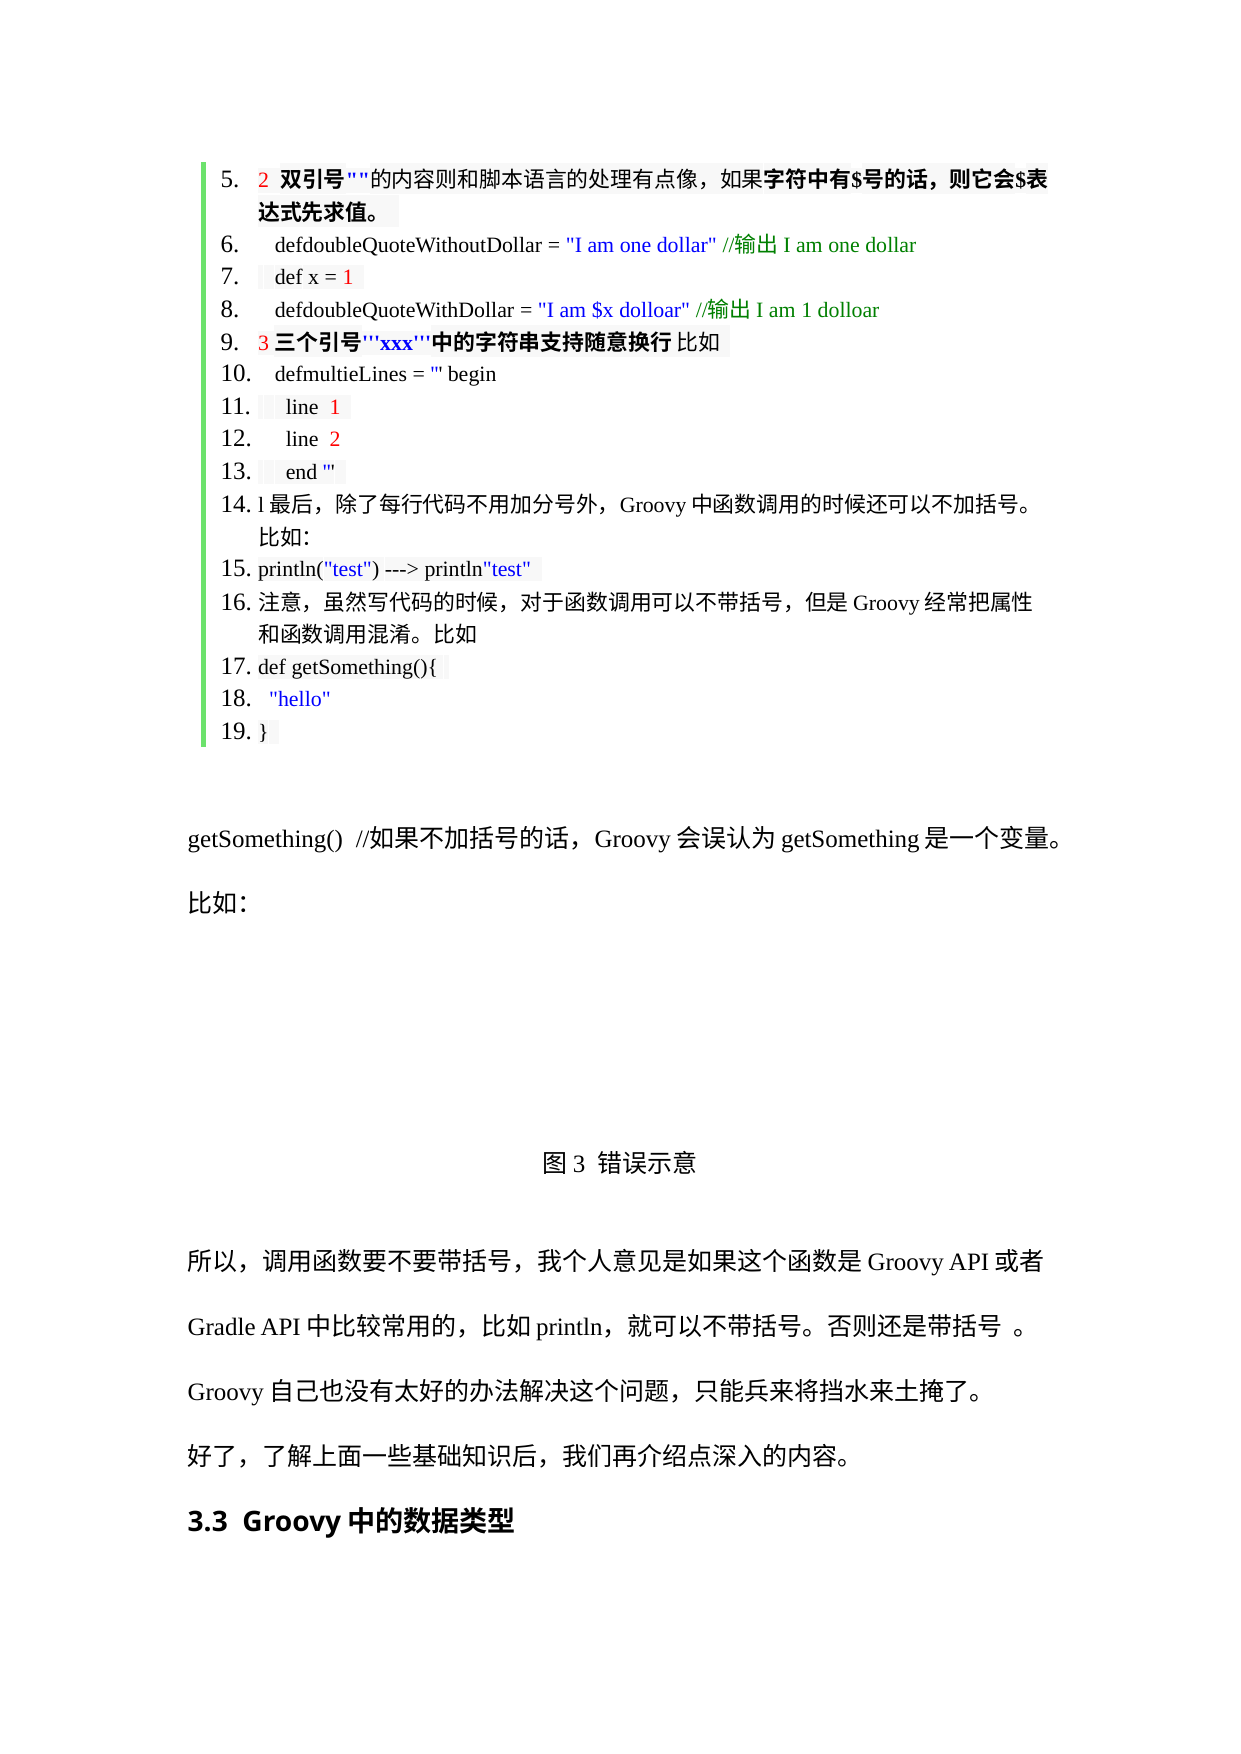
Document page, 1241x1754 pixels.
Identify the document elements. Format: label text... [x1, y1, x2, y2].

table_header 图3 错误示意 [188, 935, 1053, 1194]
list l 最后，除了每行代码不用加分号外，Groovy中函数调用的时候还可以不加括号。比如： [206, 487, 1053, 552]
subtitle 3.3 Groovy中的数据类型 [187, 1487, 1053, 1552]
list defdoubleQuoteWithDollar = "I am $x dolloar" //输出I am 1 dolloar [206, 292, 1053, 324]
list println("test") ---> println"test" [206, 552, 1053, 584]
list def getSomething(){ [206, 649, 1053, 682]
list end ''' [206, 454, 1053, 487]
list } [206, 714, 1053, 747]
list def x = 1 [206, 259, 1053, 292]
list line 1 [206, 389, 1053, 422]
list 3 三个引号'''xxx'''中的字符串支持随意换行 比如 [206, 324, 1053, 357]
list defmultieLines = ''' begin [206, 357, 1053, 389]
text getSomething() //如果不加括号的话，Groovy会误认为getSomething是一个变量。比如： [187, 804, 1053, 934]
list "hello" [206, 682, 1053, 714]
list 注意，虽然写代码的时候，对于函数调用可以不带括号，但是Groovy经常把属性和函数调用混淆。比如 [206, 584, 1053, 649]
text 所以，调用函数要不要带括号，我个人意见是如果这个函数是Groovy API或者Gradle API中比较常用的，比如println，就可以不带括号。否则还是带括号。Groovy自己也没有太好的办法解决这个问题，只能兵来将挡水来土掩了。 [187, 1227, 1053, 1422]
list defdoubleQuoteWithoutDollar = "I am one dollar" //输出 I am one dollar [206, 227, 1053, 259]
list 2 双引号""的内容则和脚本语言的处理有点像，如果字符中有$号的话，则它会$表达式先求值。 [206, 162, 1053, 227]
list line 2 [206, 422, 1053, 454]
text 好了，了解上面一些基础知识后，我们再介绍点深入的内容。 [187, 1422, 1053, 1487]
